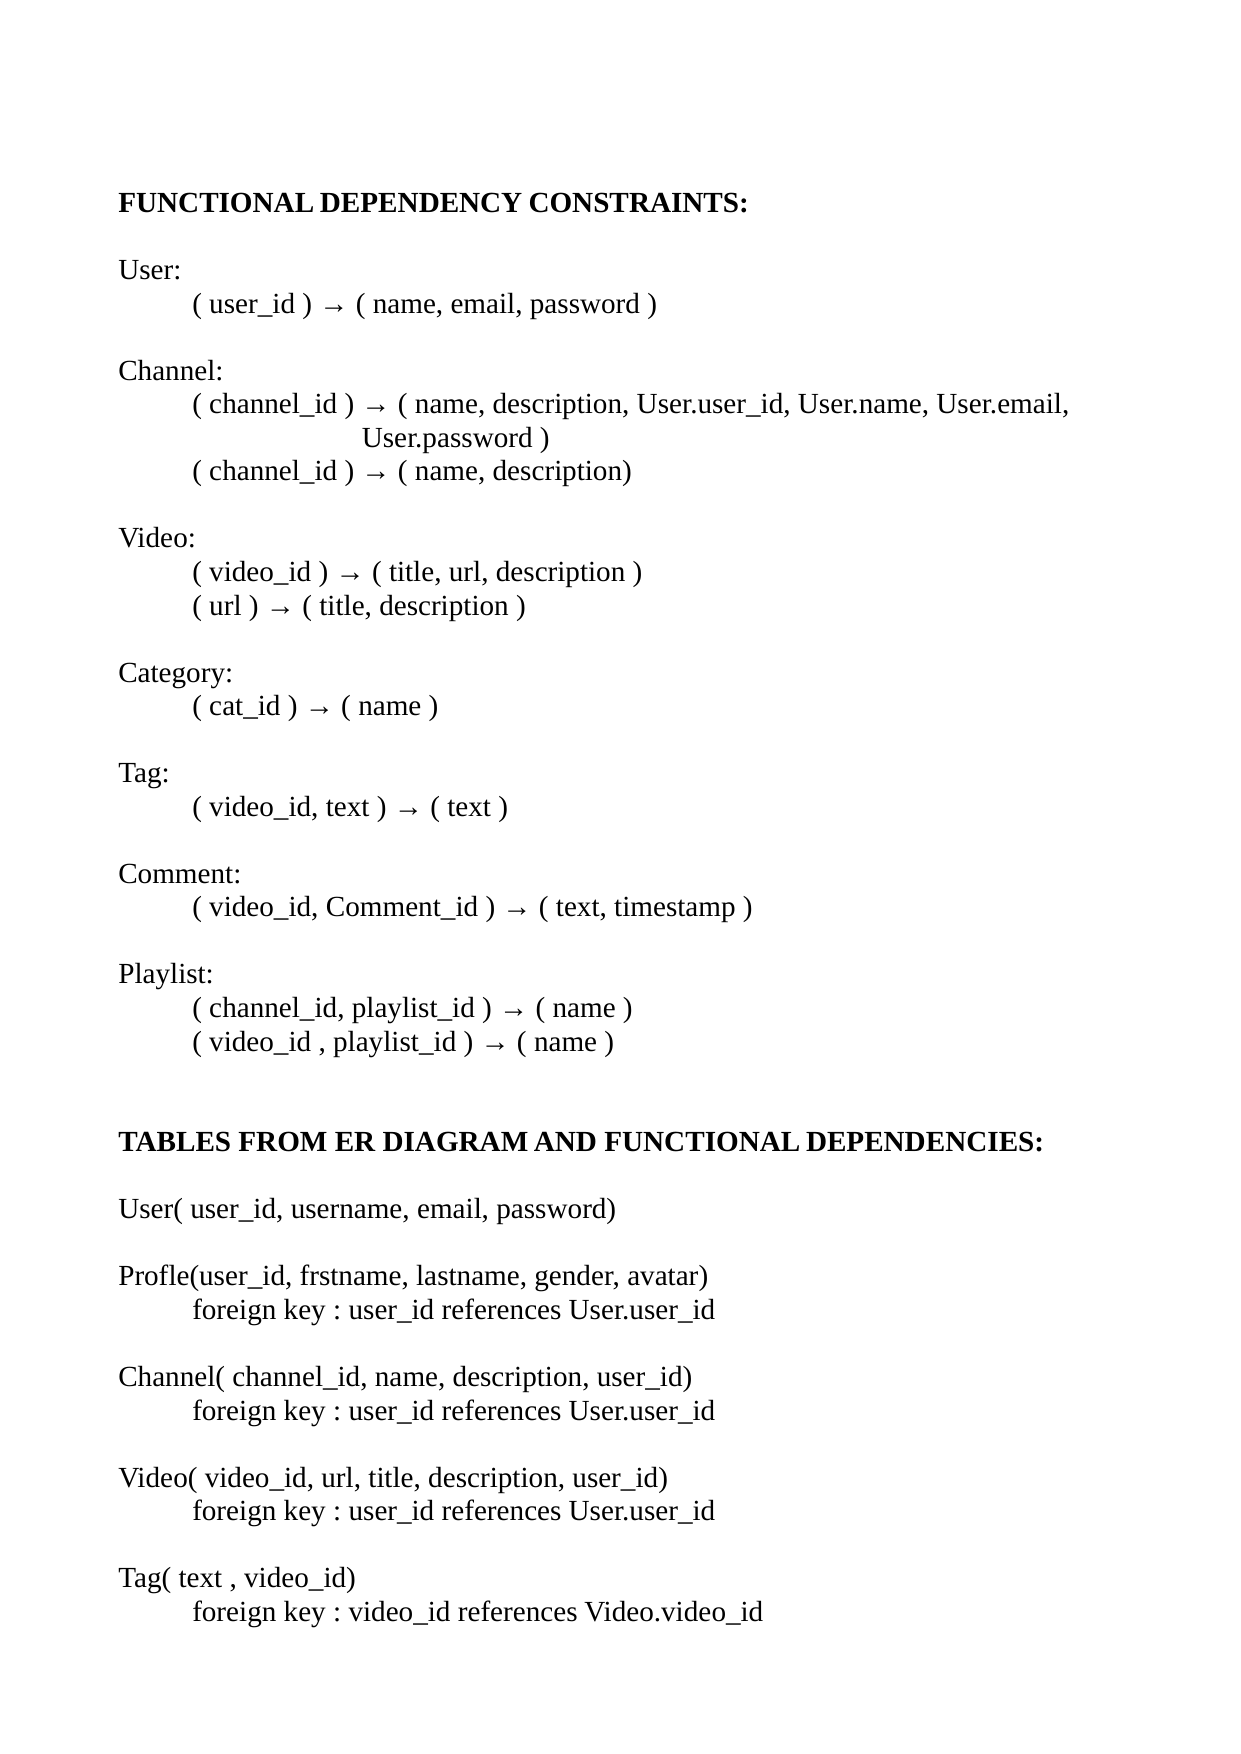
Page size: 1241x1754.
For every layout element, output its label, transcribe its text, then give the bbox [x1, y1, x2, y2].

text ( user_id ) → ( name, email, password ) [118, 286, 1122, 319]
text FUNCTIONAL DEPENDENCY CONSTRAINTS: [118, 185, 1122, 219]
text User( user_id, username, email, password) [118, 1191, 1122, 1225]
text Channel( channel_id, name, description, user_id) [118, 1359, 1122, 1393]
text foreign key : user_id references User.user_id [118, 1493, 1122, 1527]
text User: [118, 252, 1122, 286]
text ( video_id , playlist_id ) → ( name ) [118, 1024, 1122, 1057]
text foreign key : video_id references Video.video_id [118, 1594, 1122, 1627]
text ( channel_id, playlist_id ) → ( name ) [118, 990, 1122, 1024]
text Video: [118, 521, 1122, 554]
text Playlist: [118, 957, 1122, 990]
text ( cat_id ) → ( name ) [118, 688, 1122, 722]
text ( video_id, Comment_id ) → ( text, timestamp ) [118, 889, 1122, 923]
text foreign key : user_id references User.user_id [118, 1292, 1122, 1326]
text ( video_id ) → ( title, url, description ) [118, 554, 1122, 588]
text Profle(user_id, frstname, lastname, gender, avatar) [118, 1258, 1122, 1292]
text Comment: [118, 856, 1122, 889]
text Video( video_id, url, title, description, user_id) [118, 1460, 1122, 1493]
text Tag( text , video_id) [118, 1560, 1122, 1594]
text Channel: [118, 353, 1122, 386]
text ( video_id, text ) → ( text ) [118, 789, 1122, 822]
text ( channel_id ) → ( name, description, User.user_id, User.name, User.email, User.password ) [118, 386, 1122, 453]
text TABLES FROM ER DIAGRAM AND FUNCTIONAL DEPENDENCIES: [118, 1124, 1122, 1158]
text foreign key : user_id references User.user_id [118, 1393, 1122, 1426]
text ( url ) → ( title, description ) [118, 588, 1122, 621]
text Category: [118, 655, 1122, 688]
text ( channel_id ) → ( name, description) [118, 453, 1122, 487]
text Tag: [118, 755, 1122, 789]
